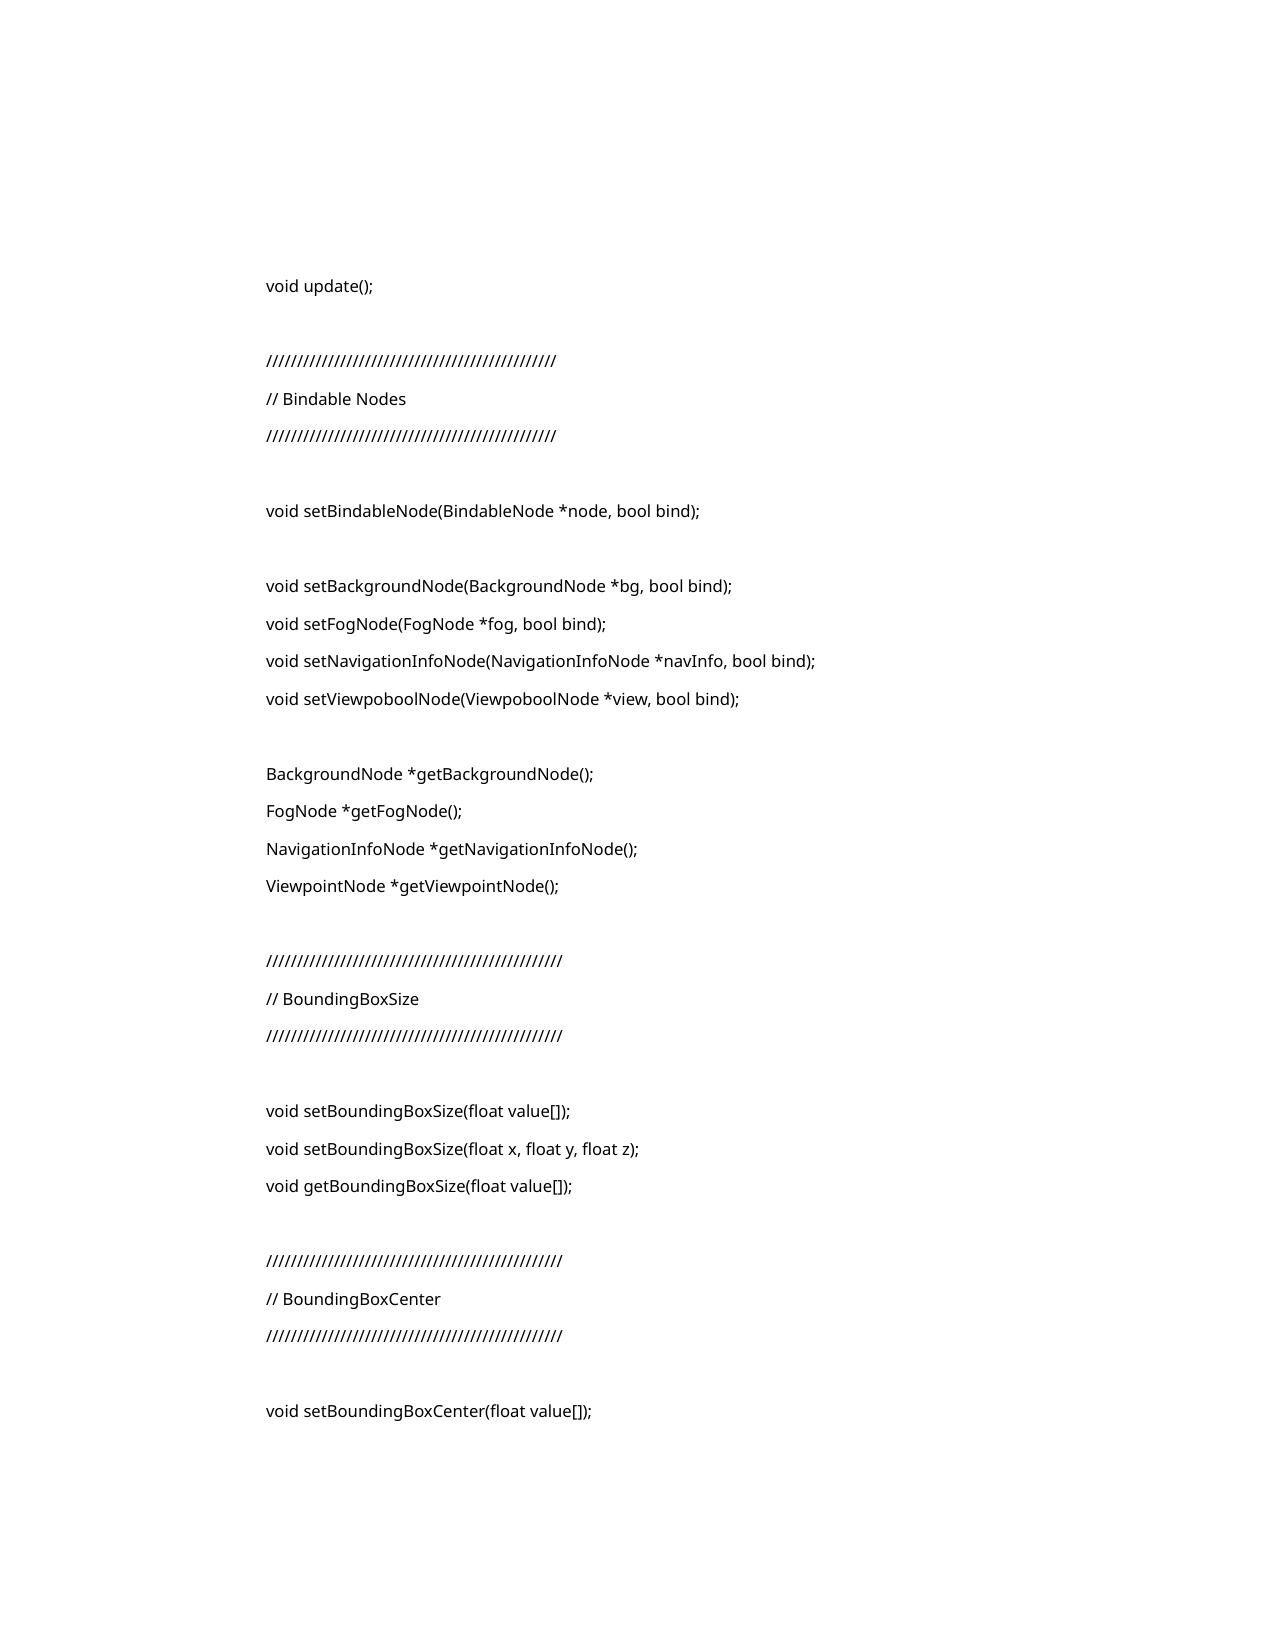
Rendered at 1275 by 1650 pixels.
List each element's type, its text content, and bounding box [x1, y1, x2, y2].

text ViewpointNode *getViewpointNode(); [198, 867, 1098, 905]
text //////////////////////////////////////////////// [198, 1317, 1098, 1355]
text //////////////////////////////////////////////// [198, 1242, 1098, 1280]
text void setBoundingBoxSize(float value[]); [198, 1092, 1098, 1130]
text void setBoundingBoxCenter(float value[]); [198, 1392, 1098, 1430]
text BackgroundNode *getBackgroundNode(); [198, 755, 1098, 792]
text // Bindable Nodes [198, 380, 1098, 417]
text NavigationInfoNode *getNavigationInfoNode(); [198, 830, 1098, 867]
text void setFogNode(FogNode *fog, bool bind); [198, 605, 1098, 642]
text void update(); [198, 267, 1098, 305]
text void getBoundingBoxSize(float value[]); [198, 1167, 1098, 1205]
text void setBackgroundNode(BackgroundNode *bg, bool bind); [198, 567, 1098, 605]
text FogNode *getFogNode(); [198, 792, 1098, 830]
text void setNavigationInfoNode(NavigationInfoNode *navInfo, bool bind); [198, 642, 1098, 680]
text // BoundingBoxSize [198, 980, 1098, 1017]
text //////////////////////////////////////////////// [198, 1017, 1098, 1055]
text //////////////////////////////////////////////// [198, 942, 1098, 980]
text void setBoundingBoxSize(float x, float y, float z); [198, 1130, 1098, 1167]
text void setViewpoboolNode(ViewpoboolNode *view, bool bind); [198, 680, 1098, 717]
text // BoundingBoxCenter [198, 1280, 1098, 1317]
text /////////////////////////////////////////////// [198, 342, 1098, 380]
text /////////////////////////////////////////////// [198, 417, 1098, 455]
text void setBindableNode(BindableNode *node, bool bind); [198, 492, 1098, 530]
